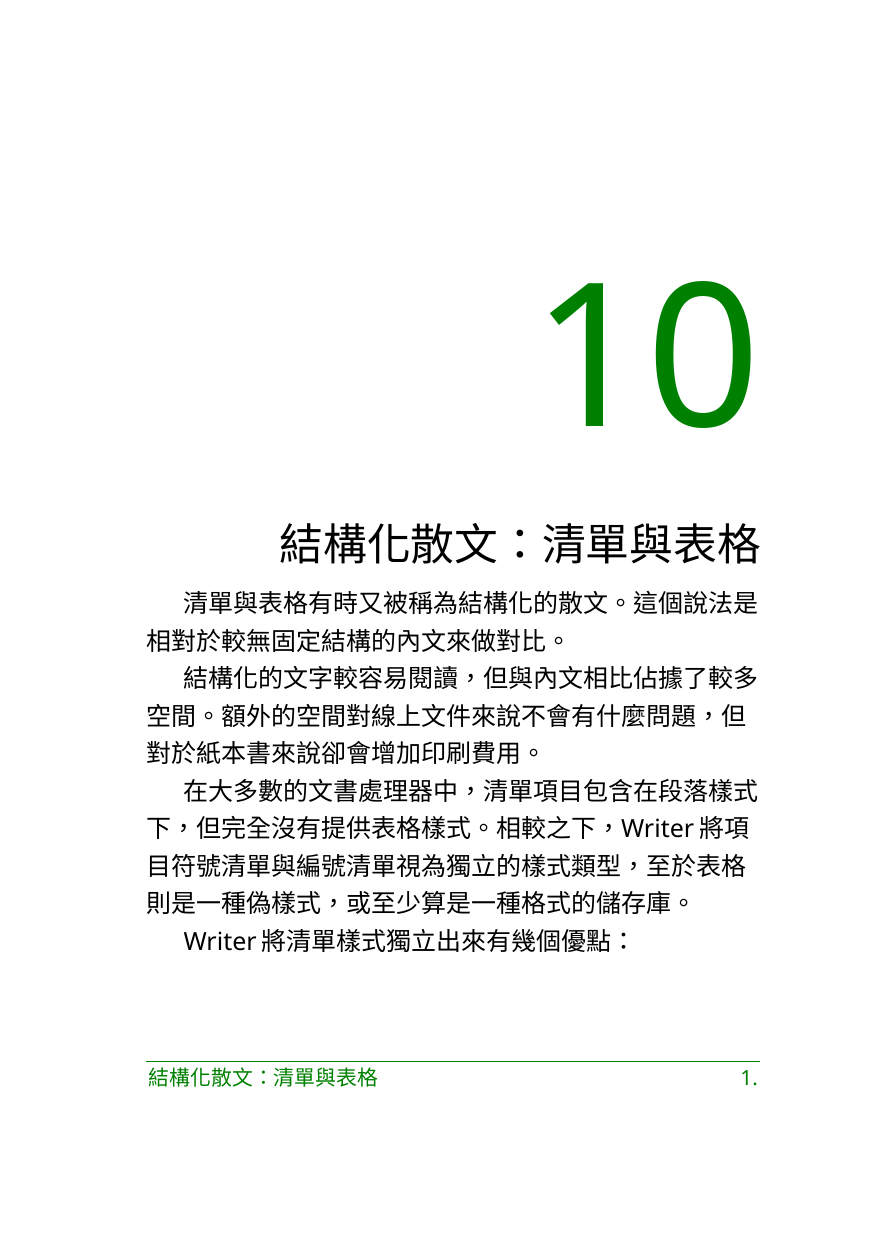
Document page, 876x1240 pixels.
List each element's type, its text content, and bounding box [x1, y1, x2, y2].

subtitle 結構化散文：清單與表格 [146, 510, 760, 573]
text 10 [146, 212, 760, 485]
text 在大多數的文書處理器中，清單項目包含在段落樣式下，但完全沒有提供表格樣式。相較之下，Writer將項目符號清單與編號清單視為獨立的樣式類型，至於表格則是一種偽樣式，或至少算是一種格式的儲存庫。 [146, 770, 760, 920]
text Writer將清單樣式獨立出來有幾個優點： [146, 920, 760, 958]
text 結構化的文字較容易閱讀，但與內文相比佔據了較多空間。額外的空間對線上文件來說不會有什麼問題，但對於紙本書來說卻會增加印刷費用。 [146, 658, 760, 770]
text 清單與表格有時又被稱為結構化的散文。這個說法是相對於較無固定結構的內文來做對比。 [146, 583, 760, 658]
